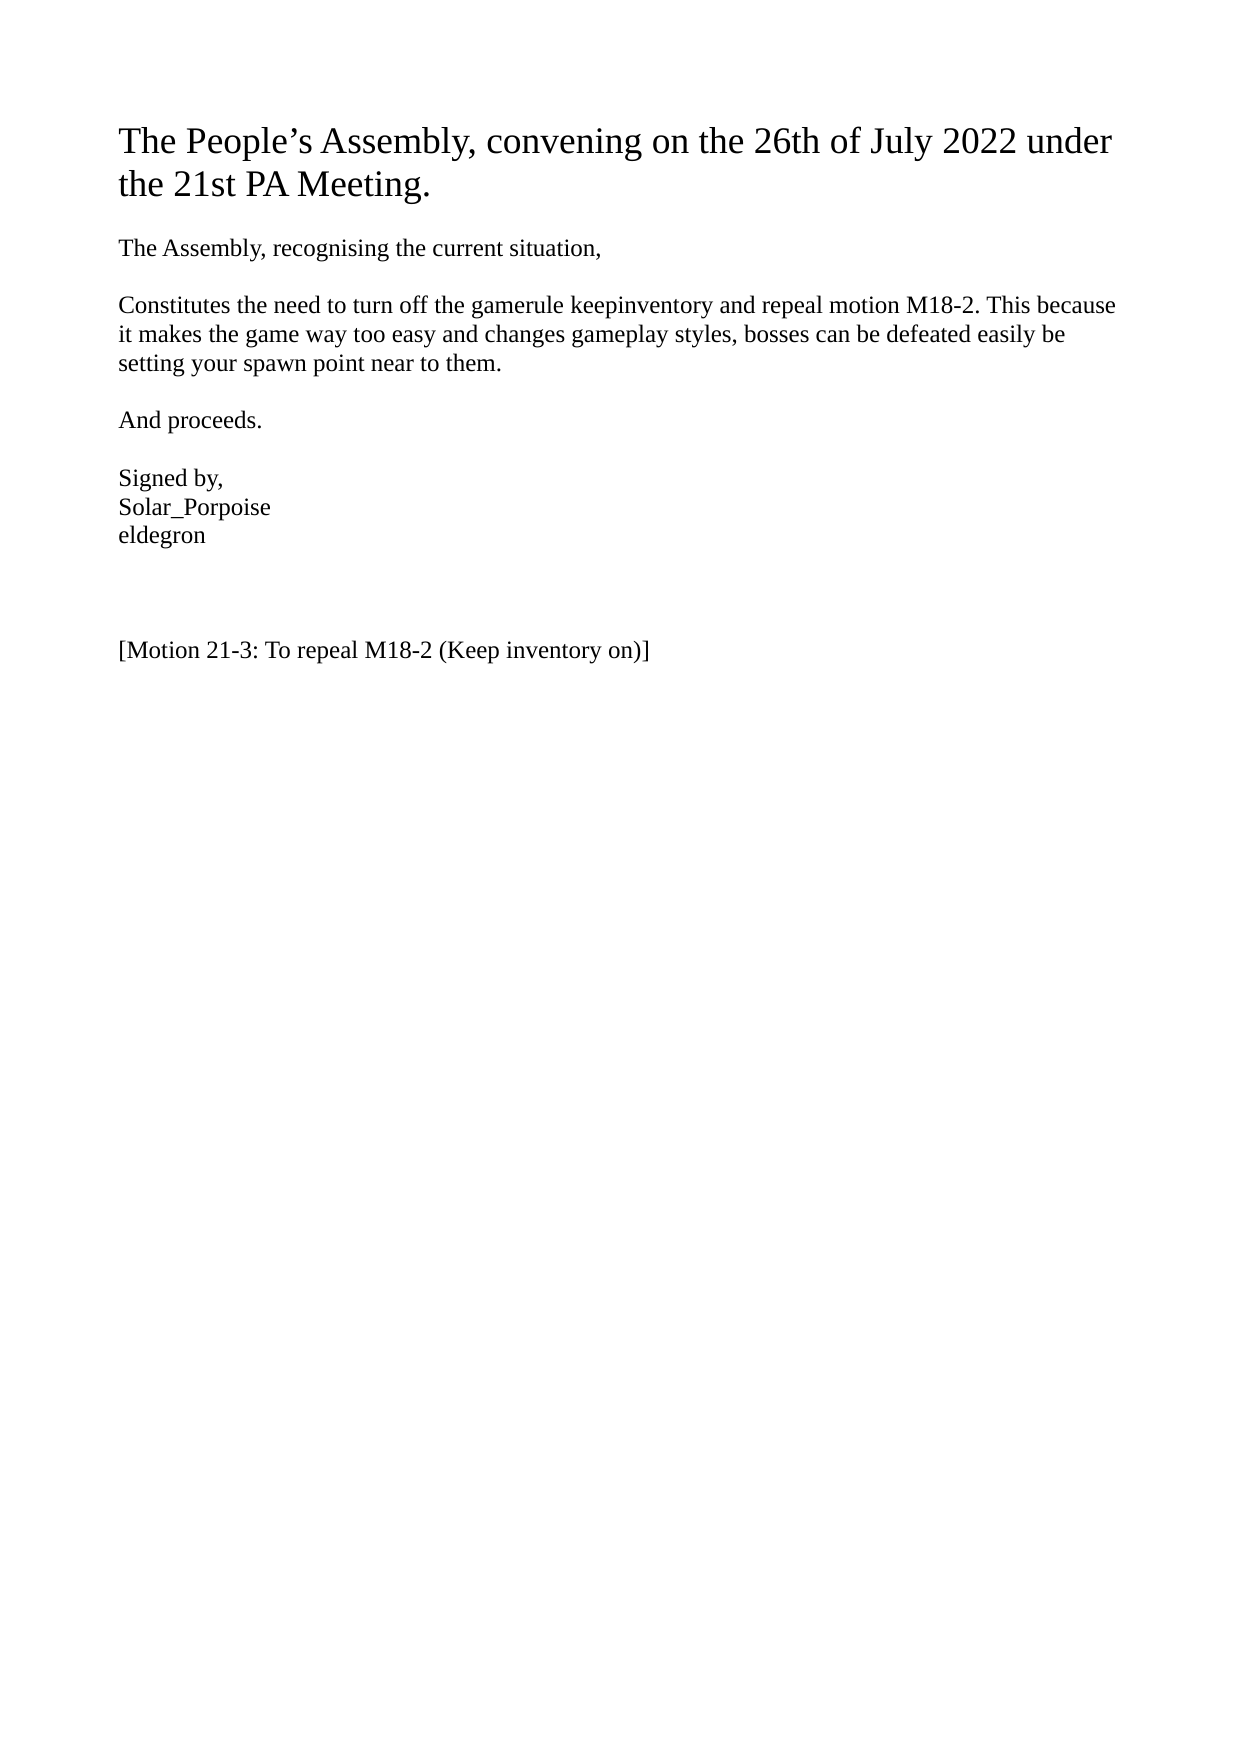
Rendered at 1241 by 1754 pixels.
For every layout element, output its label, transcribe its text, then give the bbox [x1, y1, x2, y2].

text Solar_Porpoise [118, 492, 1122, 521]
text [Motion 21-3: To repeal M18-2 (Keep inventory on)] [118, 636, 1122, 664]
text And proceeds. [118, 406, 1122, 434]
text eldegron [118, 521, 1122, 549]
text Signed by, [118, 463, 1122, 492]
text The People’s Assembly, convening on the 26th of July 2022 under the 21st PA Meeting. [118, 118, 1122, 204]
text Constitutes the need to turn off the gamerule keepinventory and repeal motion M18-2. This because it makes the game way too easy and changes gameplay styles, bosses can be defeated easily be setting your spawn point near to them. [118, 291, 1122, 377]
text The Assembly, recognising the current situation, [118, 233, 1122, 262]
